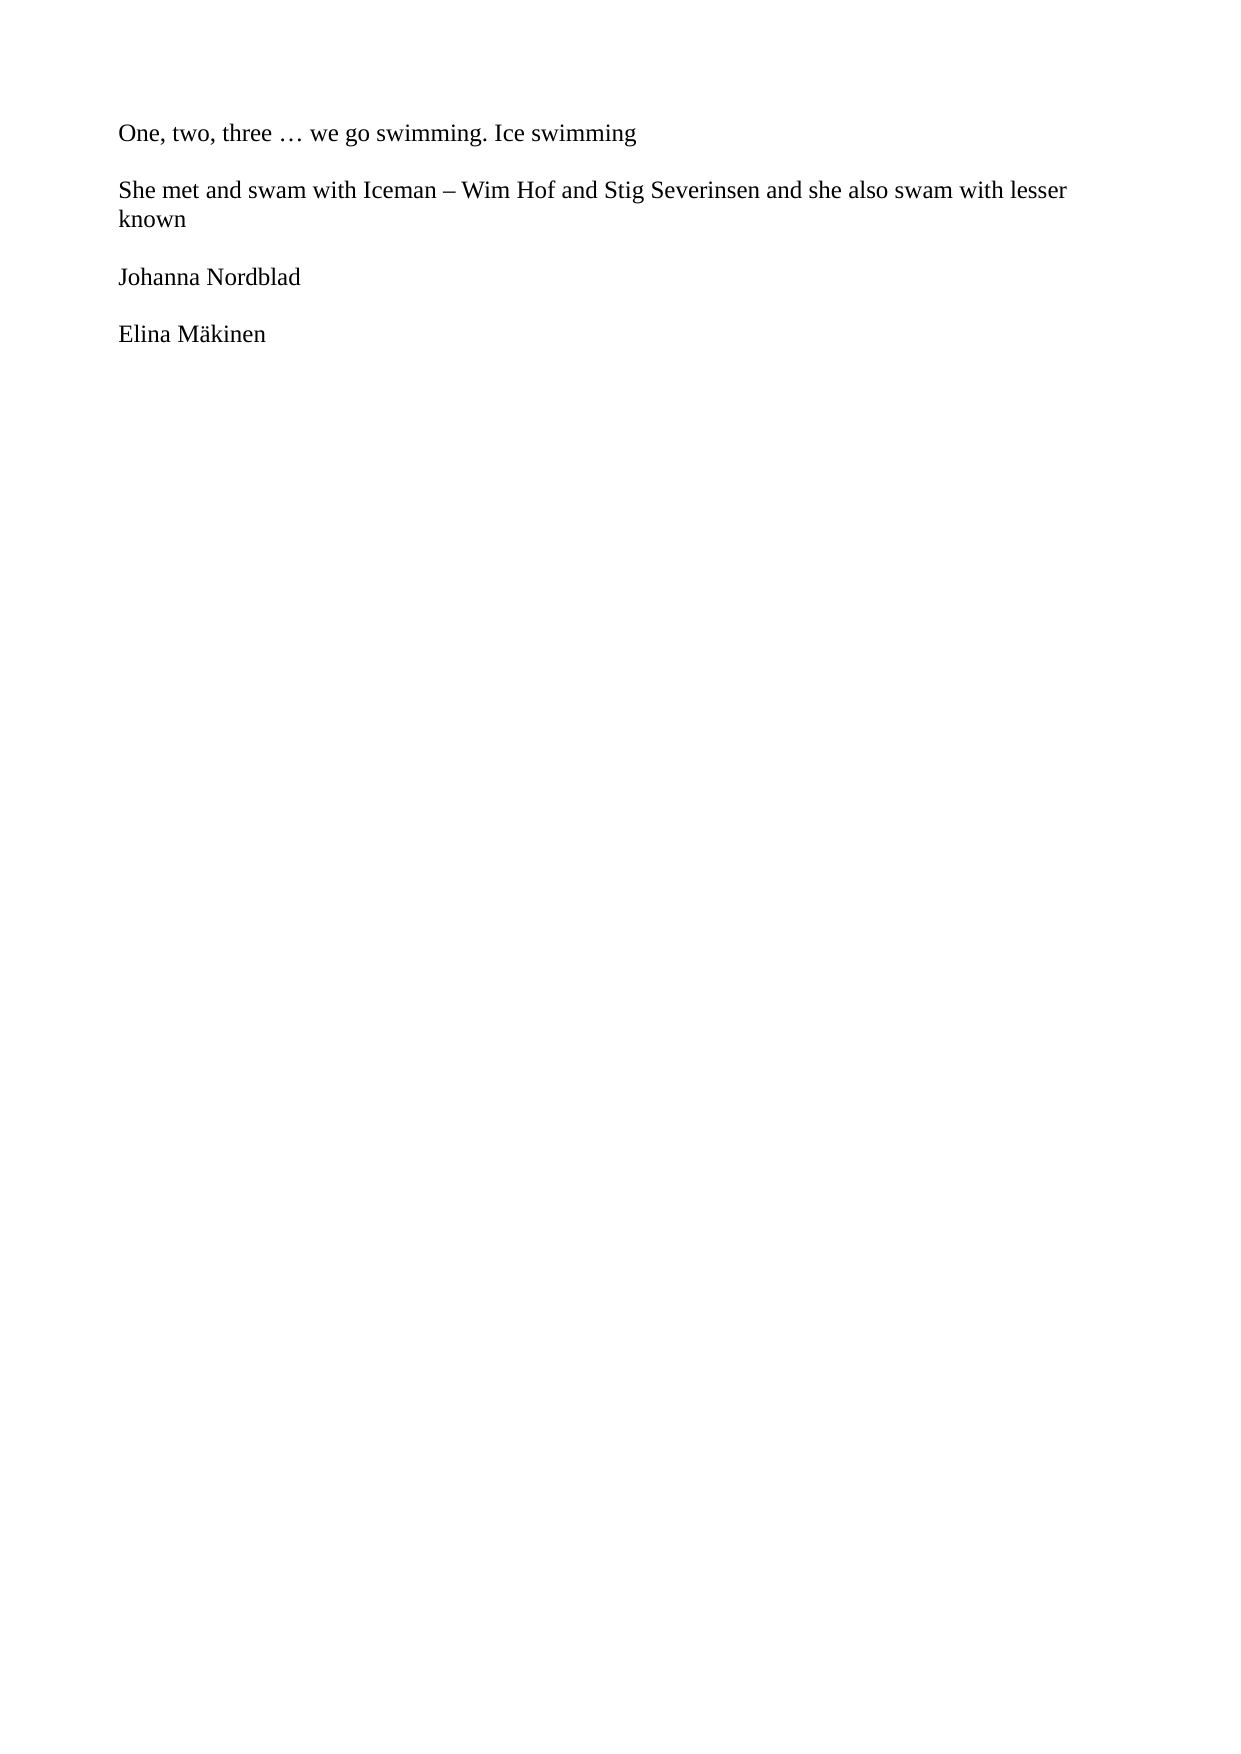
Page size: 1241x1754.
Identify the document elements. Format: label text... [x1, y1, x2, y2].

text She met and swam with Iceman – Wim Hof and Stig Severinsen and she also swam with lesser known [118, 176, 1122, 233]
text One, two, three … we go swimming. Ice swimming [118, 118, 1122, 147]
text Johanna Nordblad [118, 262, 1122, 291]
text Elina Mäkinen [118, 319, 1122, 348]
